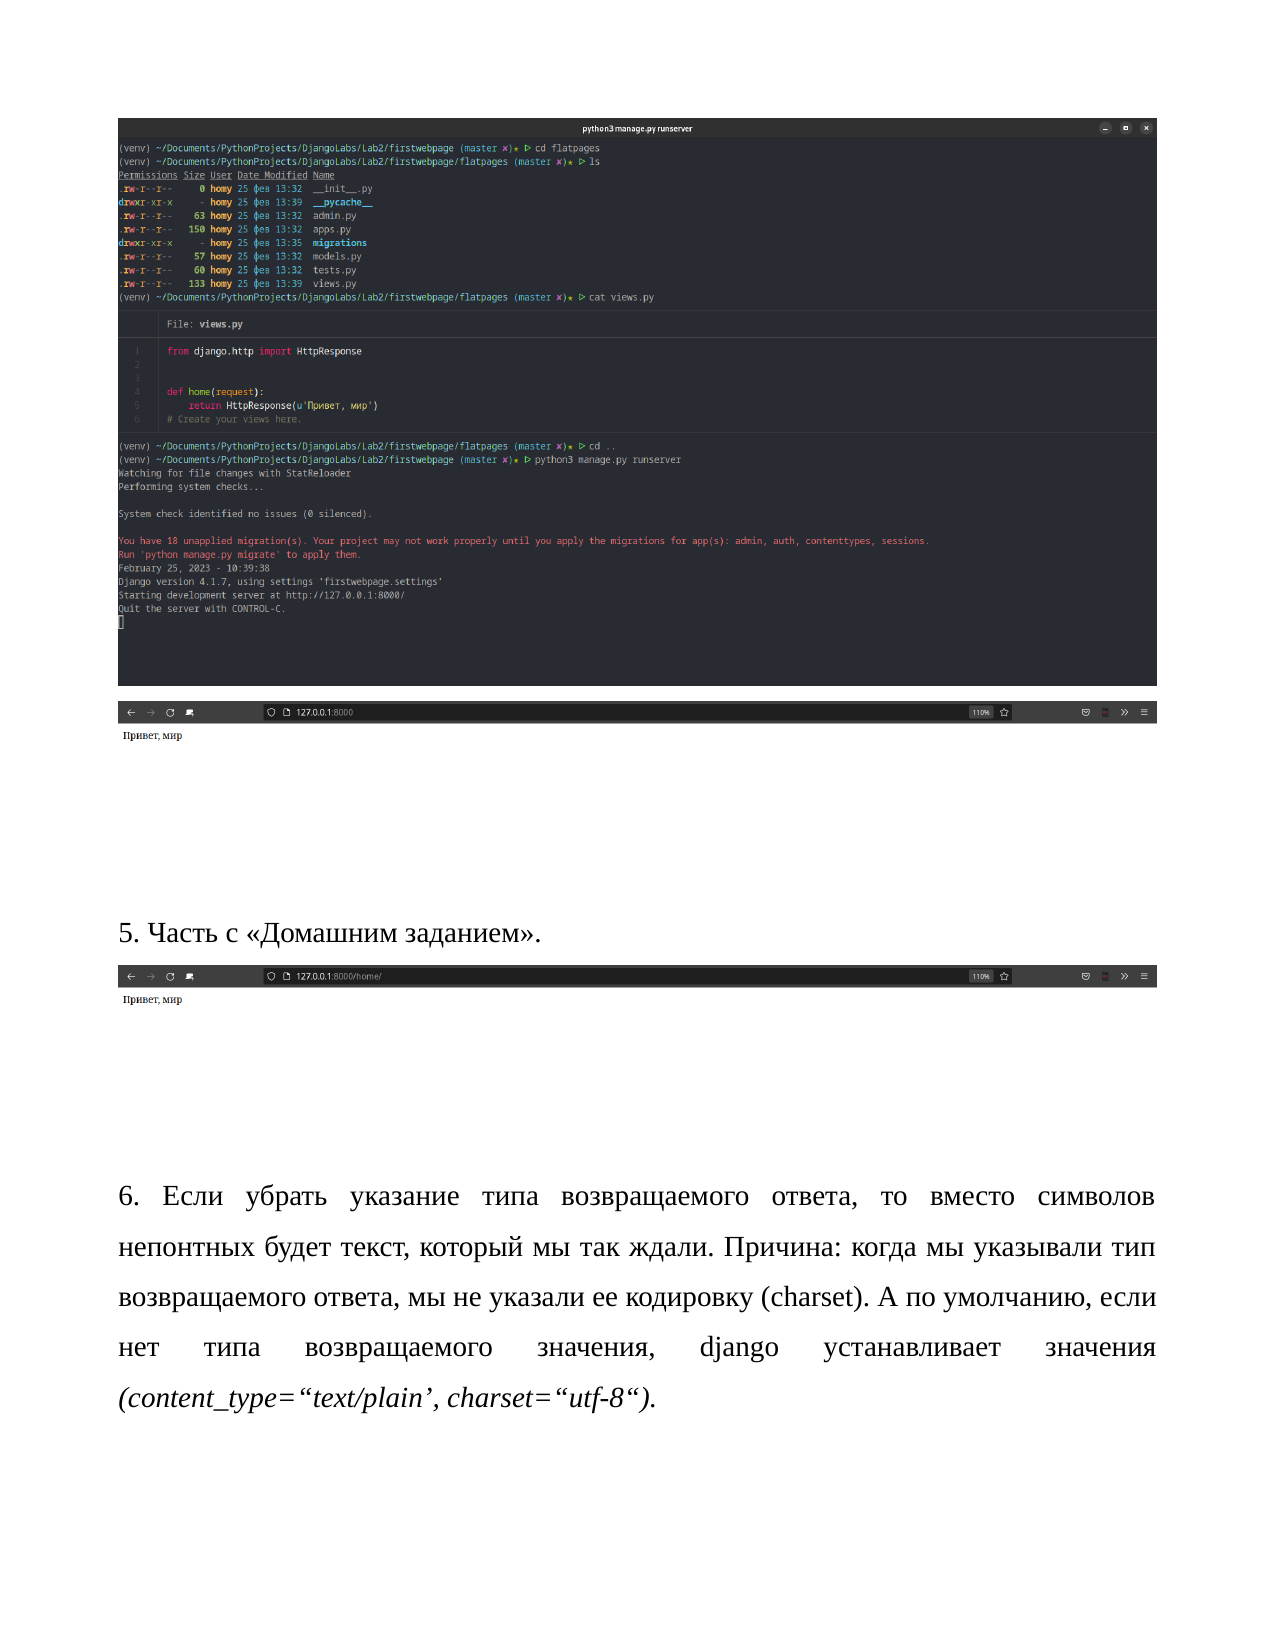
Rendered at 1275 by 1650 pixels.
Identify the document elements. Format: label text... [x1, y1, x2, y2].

picture [118, 965, 1157, 1112]
picture [118, 701, 1157, 848]
text 6. Если убрать указание типа возвращаемого ответа, то вместо символов непонтных будет текст, который мы так ждали. Причина: когда мы указывали тип возвращаемого ответа, мы не указали ее кодировку (charset). А по умолчанию, если нет типа возвращаемого значения, django устанавливает значения (content_type=“text/plain’, charset=“utf-8“). [118, 1178, 1157, 1413]
picture [118, 118, 1157, 686]
text 5. Часть с «Домашним заданием». [118, 915, 1157, 948]
